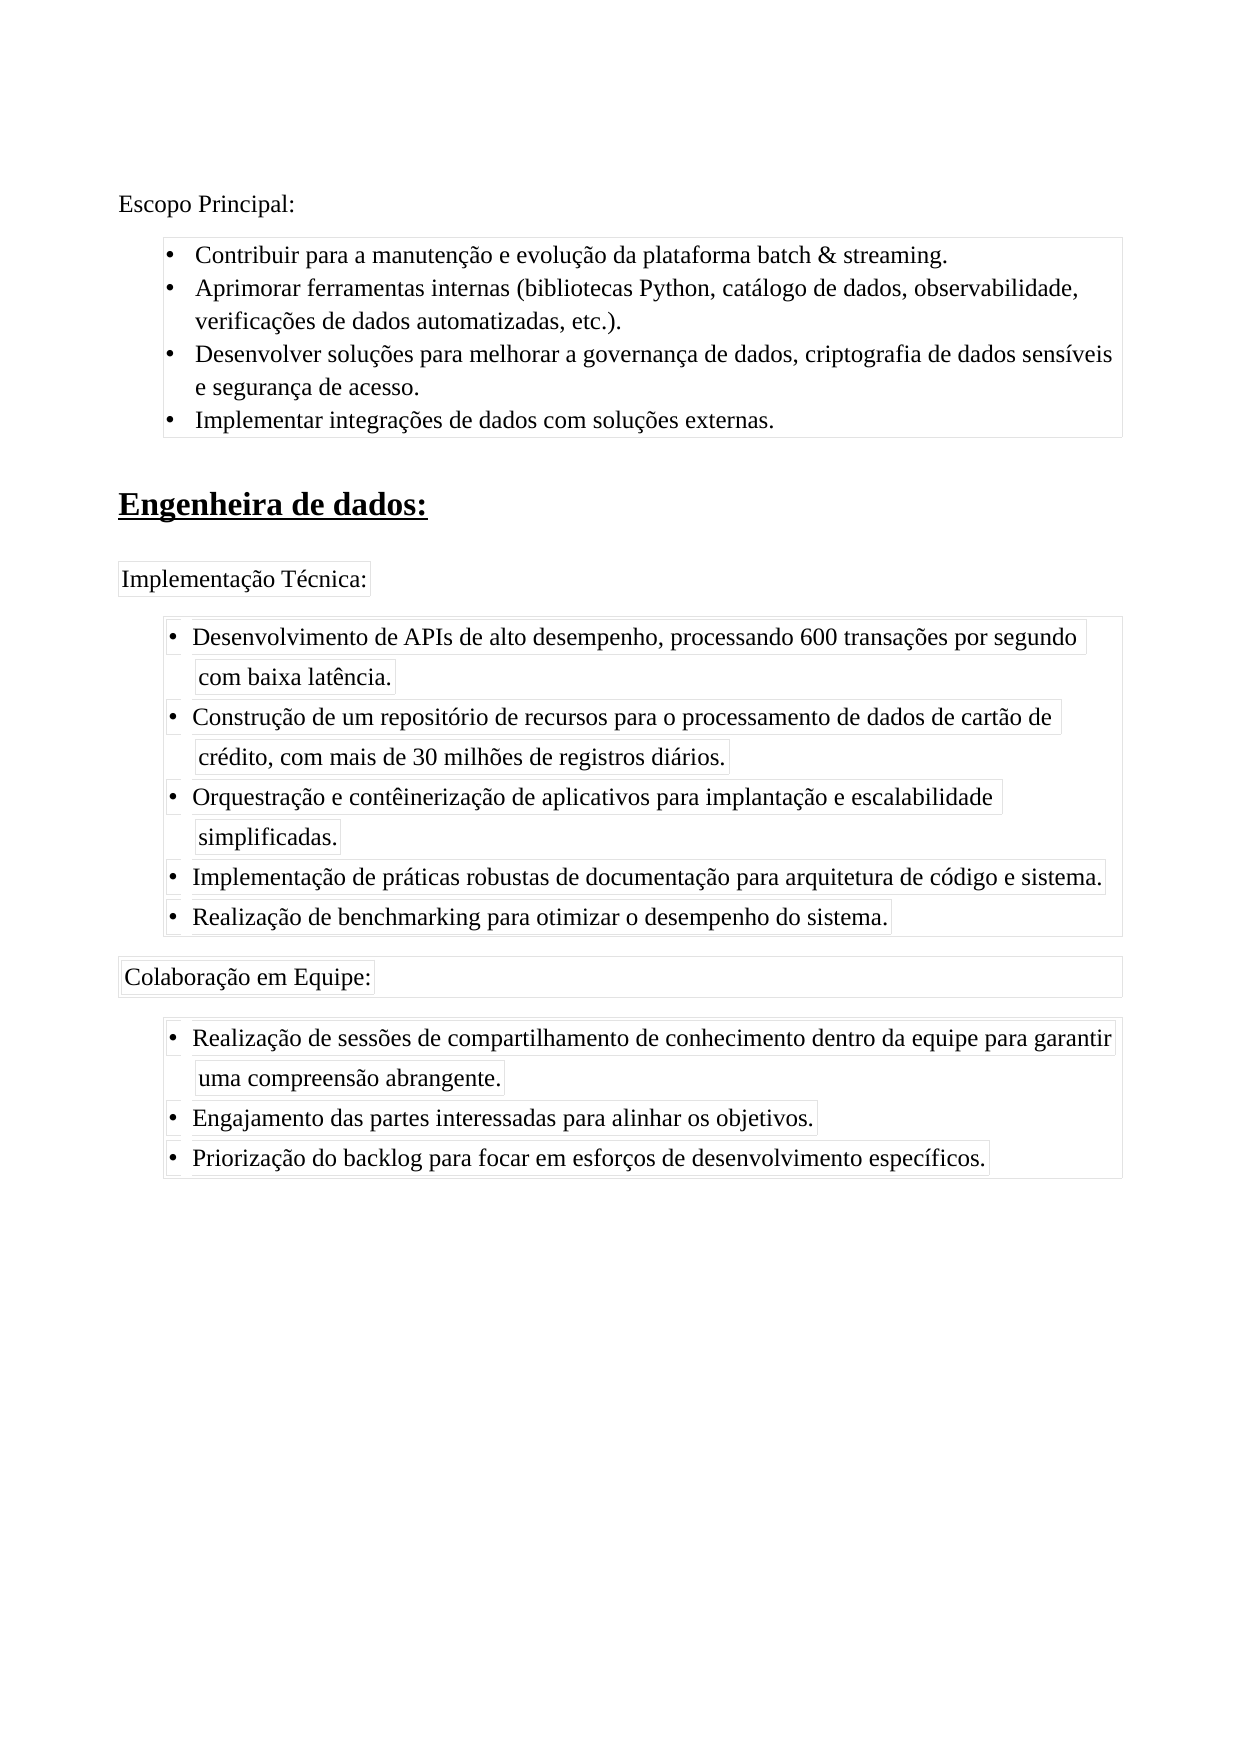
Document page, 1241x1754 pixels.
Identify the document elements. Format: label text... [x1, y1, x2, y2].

list Engajamento das partes interessadas para alinhar os objetivos. [164, 1097, 1122, 1135]
list Implementar integrações de dados com soluções externas. [164, 402, 1122, 437]
text Implementação Técnica: [119, 562, 370, 596]
text Engenheira de dados: [118, 456, 1122, 523]
list Construção de um repositório de recursos para o processamento de dados de cartão de crédito, com mais de 30 milhões de registros diários. [164, 696, 1122, 774]
list Desenvolver soluções para melhorar a governança de dados, criptografia de dados sensíveis e segurança de acesso. [164, 336, 1122, 401]
list Desenvolvimento de APIs de alto desempenho, processando 600 transações por segundo com baixa latência. [164, 617, 1122, 694]
text [371, 561, 1122, 596]
list Implementação de práticas robustas de documentação para arquitetura de código e sistema. [164, 856, 1122, 894]
text Escopo Principal: [118, 156, 1122, 218]
list Priorização do backlog para focar em esforços de desenvolvimento específicos. [164, 1137, 1122, 1178]
list Contribuir para a manutenção e evolução da plataforma batch & streaming. [164, 238, 1122, 269]
list Aprimorar ferramentas internas (bibliotecas Python, catálogo de dados, observabilidade, verificações de dados automatizadas, etc.). [164, 270, 1122, 335]
list Realização de benchmarking para otimizar o desempenho do sistema. [164, 896, 1122, 936]
list Orquestração e contêinerização de aplicativos para implantação e escalabilidade simplificadas. [164, 776, 1122, 854]
text Colaboração em Equipe: [119, 957, 1122, 997]
list Realização de sessões de compartilhamento de conhecimento dentro da equipe para garantir uma compreensão abrangente. [164, 1018, 1122, 1095]
